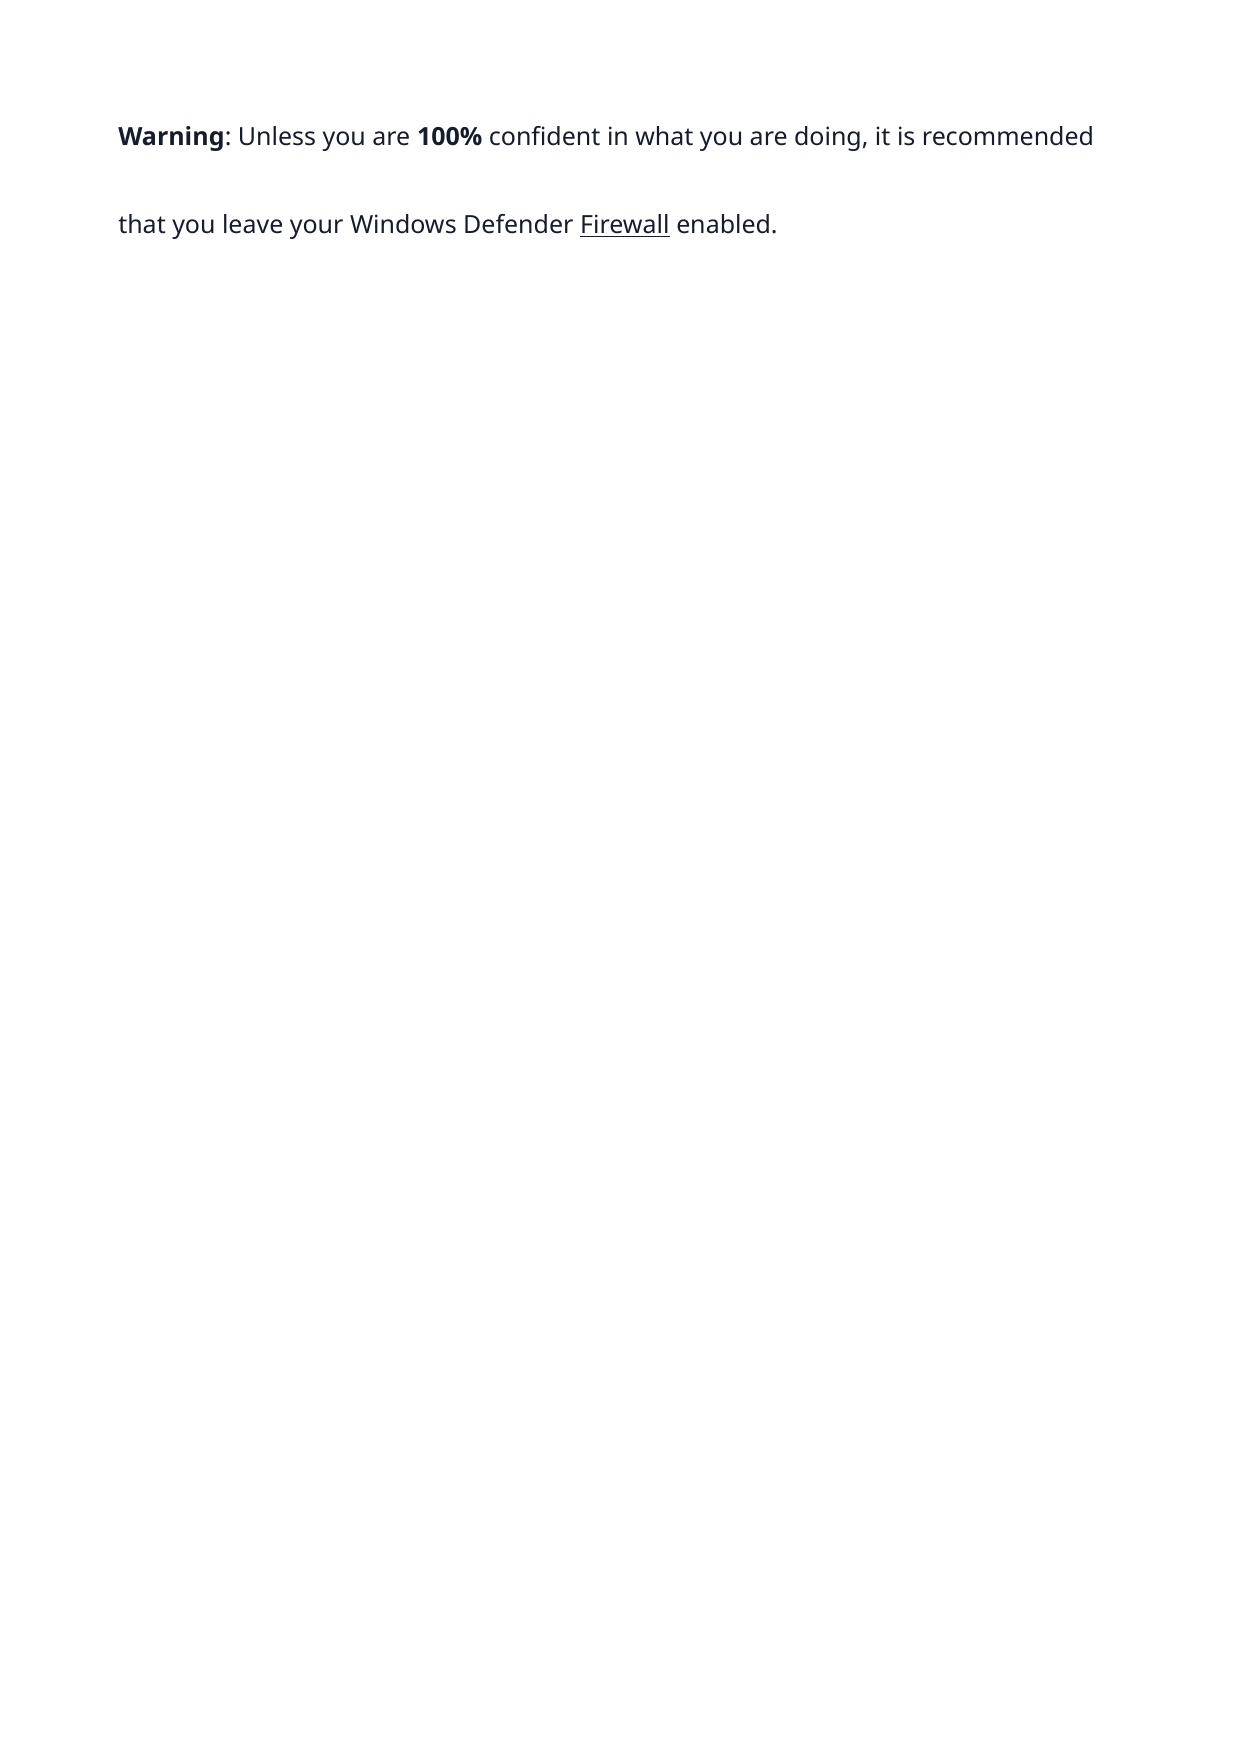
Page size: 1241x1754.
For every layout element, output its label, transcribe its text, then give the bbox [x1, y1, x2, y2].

text Warning: Unless you are 100% confident in what you are doing, it is recommended that you leave your Windows Defender Firewall enabled. [118, 118, 1122, 241]
